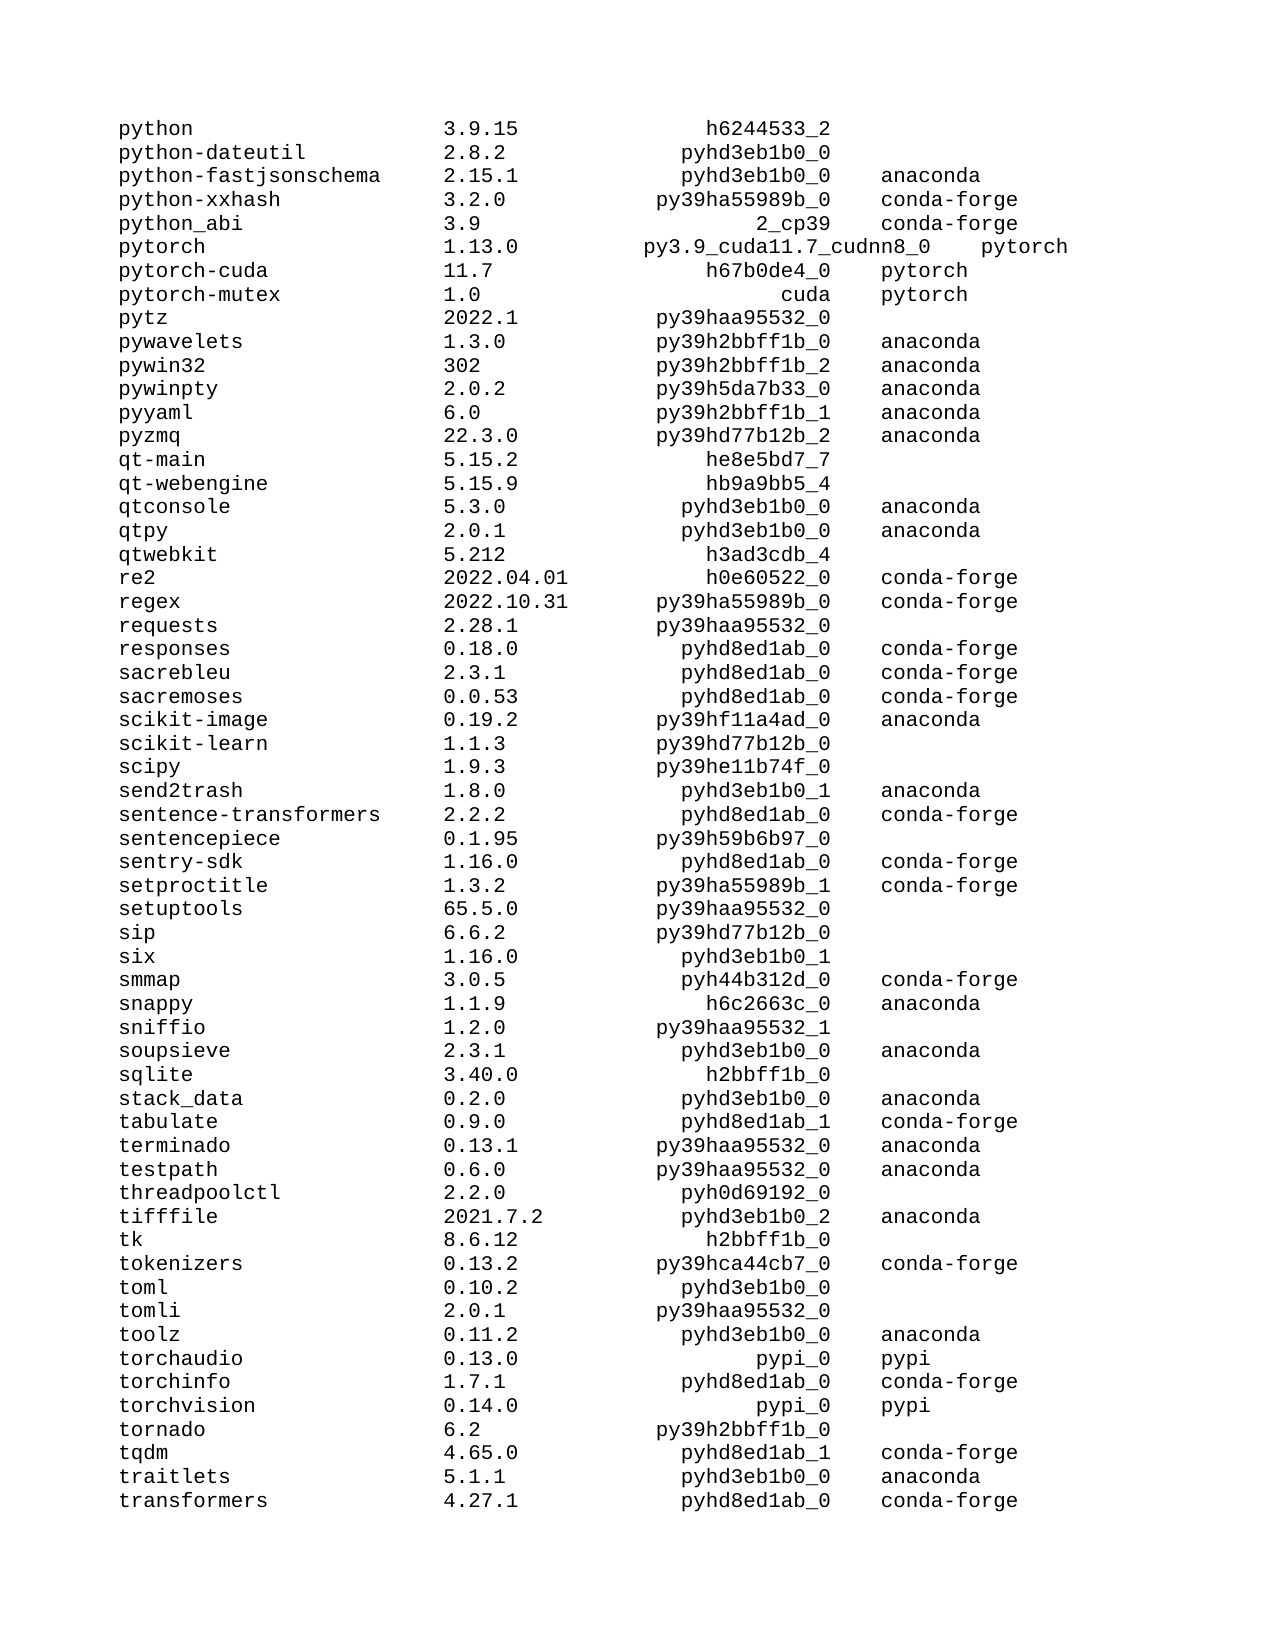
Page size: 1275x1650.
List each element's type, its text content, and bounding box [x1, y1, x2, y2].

text qt-webengine 5.15.9 hb9a9bb5_4 [118, 473, 1157, 496]
text send2trash 1.8.0 pyhd3eb1b0_1 anaconda [118, 780, 1157, 804]
text sentencepiece 0.1.95 py39h59b6b97_0 [118, 827, 1157, 851]
text soupsieve 2.3.1 pyhd3eb1b0_0 anaconda [118, 1040, 1157, 1064]
text setproctitle 1.3.2 py39ha55989b_1 conda-forge [118, 875, 1157, 898]
text tqdm 4.65.0 pyhd8ed1ab_1 conda-forge [118, 1442, 1157, 1466]
text sqlite 3.40.0 h2bbff1b_0 [118, 1064, 1157, 1088]
text tokenizers 0.13.2 py39hca44cb7_0 conda-forge [118, 1253, 1157, 1277]
text scikit-image 0.19.2 py39hf11a4ad_0 anaconda [118, 709, 1157, 733]
text transformers 4.27.1 pyhd8ed1ab_0 conda-forge [118, 1489, 1157, 1513]
text sentence-transformers 2.2.2 pyhd8ed1ab_0 conda-forge [118, 804, 1157, 827]
text python-dateutil 2.8.2 pyhd3eb1b0_0 [118, 142, 1157, 165]
text pyyaml 6.0 py39h2bbff1b_1 anaconda [118, 402, 1157, 426]
text threadpoolctl 2.2.0 pyh0d69192_0 [118, 1182, 1157, 1206]
text tk 8.6.12 h2bbff1b_0 [118, 1229, 1157, 1253]
text re2 2022.04.01 h0e60522_0 conda-forge [118, 567, 1157, 591]
text testpath 0.6.0 py39haa95532_0 anaconda [118, 1158, 1157, 1182]
text smmap 3.0.5 pyh44b312d_0 conda-forge [118, 969, 1157, 993]
text setuptools 65.5.0 py39haa95532_0 [118, 898, 1157, 922]
text toml 0.10.2 pyhd3eb1b0_0 [118, 1277, 1157, 1300]
text tifffile 2021.7.2 pyhd3eb1b0_2 anaconda [118, 1206, 1157, 1229]
text six 1.16.0 pyhd3eb1b0_1 [118, 946, 1157, 969]
text sacrebleu 2.3.1 pyhd8ed1ab_0 conda-forge [118, 662, 1157, 686]
text sacremoses 0.0.53 pyhd8ed1ab_0 conda-forge [118, 686, 1157, 709]
text qt-main 5.15.2 he8e5bd7_7 [118, 449, 1157, 473]
text torchvision 0.14.0 pypi_0 pypi [118, 1395, 1157, 1419]
text qtwebkit 5.212 h3ad3cdb_4 [118, 544, 1157, 567]
text pytz 2022.1 py39haa95532_0 [118, 307, 1157, 331]
text pytorch-cuda 11.7 h67b0de4_0 pytorch [118, 260, 1157, 284]
text tornado 6.2 py39h2bbff1b_0 [118, 1419, 1157, 1442]
text regex 2022.10.31 py39ha55989b_0 conda-forge [118, 591, 1157, 615]
text tabulate 0.9.0 pyhd8ed1ab_1 conda-forge [118, 1111, 1157, 1135]
text tomli 2.0.1 py39haa95532_0 [118, 1300, 1157, 1324]
text pytorch-mutex 1.0 cuda pytorch [118, 284, 1157, 307]
text pywavelets 1.3.0 py39h2bbff1b_0 anaconda [118, 331, 1157, 354]
text toolz 0.11.2 pyhd3eb1b0_0 anaconda [118, 1324, 1157, 1348]
text scikit-learn 1.1.3 py39hd77b12b_0 [118, 733, 1157, 757]
text sniffio 1.2.0 py39haa95532_1 [118, 1017, 1157, 1040]
text traitlets 5.1.1 pyhd3eb1b0_0 anaconda [118, 1466, 1157, 1489]
text python 3.9.15 h6244533_2 [118, 118, 1157, 142]
text pywin32 302 py39h2bbff1b_2 anaconda [118, 354, 1157, 378]
text requests 2.28.1 py39haa95532_0 [118, 615, 1157, 638]
text scipy 1.9.3 py39he11b74f_0 [118, 757, 1157, 780]
text python-fastjsonschema 2.15.1 pyhd3eb1b0_0 anaconda [118, 165, 1157, 189]
text torchinfo 1.7.1 pyhd8ed1ab_0 conda-forge [118, 1371, 1157, 1395]
text pytorch 1.13.0 py3.9_cuda11.7_cudnn8_0 pytorch [118, 236, 1157, 260]
text torchaudio 0.13.0 pypi_0 pypi [118, 1348, 1157, 1371]
text stack_data 0.2.0 pyhd3eb1b0_0 anaconda [118, 1088, 1157, 1111]
text python-xxhash 3.2.0 py39ha55989b_0 conda-forge [118, 189, 1157, 213]
text pyzmq 22.3.0 py39hd77b12b_2 anaconda [118, 426, 1157, 449]
text python_abi 3.9 2_cp39 conda-forge [118, 213, 1157, 236]
text pywinpty 2.0.2 py39h5da7b33_0 anaconda [118, 378, 1157, 402]
text snappy 1.1.9 h6c2663c_0 anaconda [118, 993, 1157, 1017]
text responses 0.18.0 pyhd8ed1ab_0 conda-forge [118, 638, 1157, 662]
text qtpy 2.0.1 pyhd3eb1b0_0 anaconda [118, 520, 1157, 544]
text sip 6.6.2 py39hd77b12b_0 [118, 922, 1157, 946]
text terminado 0.13.1 py39haa95532_0 anaconda [118, 1135, 1157, 1158]
text sentry-sdk 1.16.0 pyhd8ed1ab_0 conda-forge [118, 851, 1157, 875]
text qtconsole 5.3.0 pyhd3eb1b0_0 anaconda [118, 496, 1157, 520]
